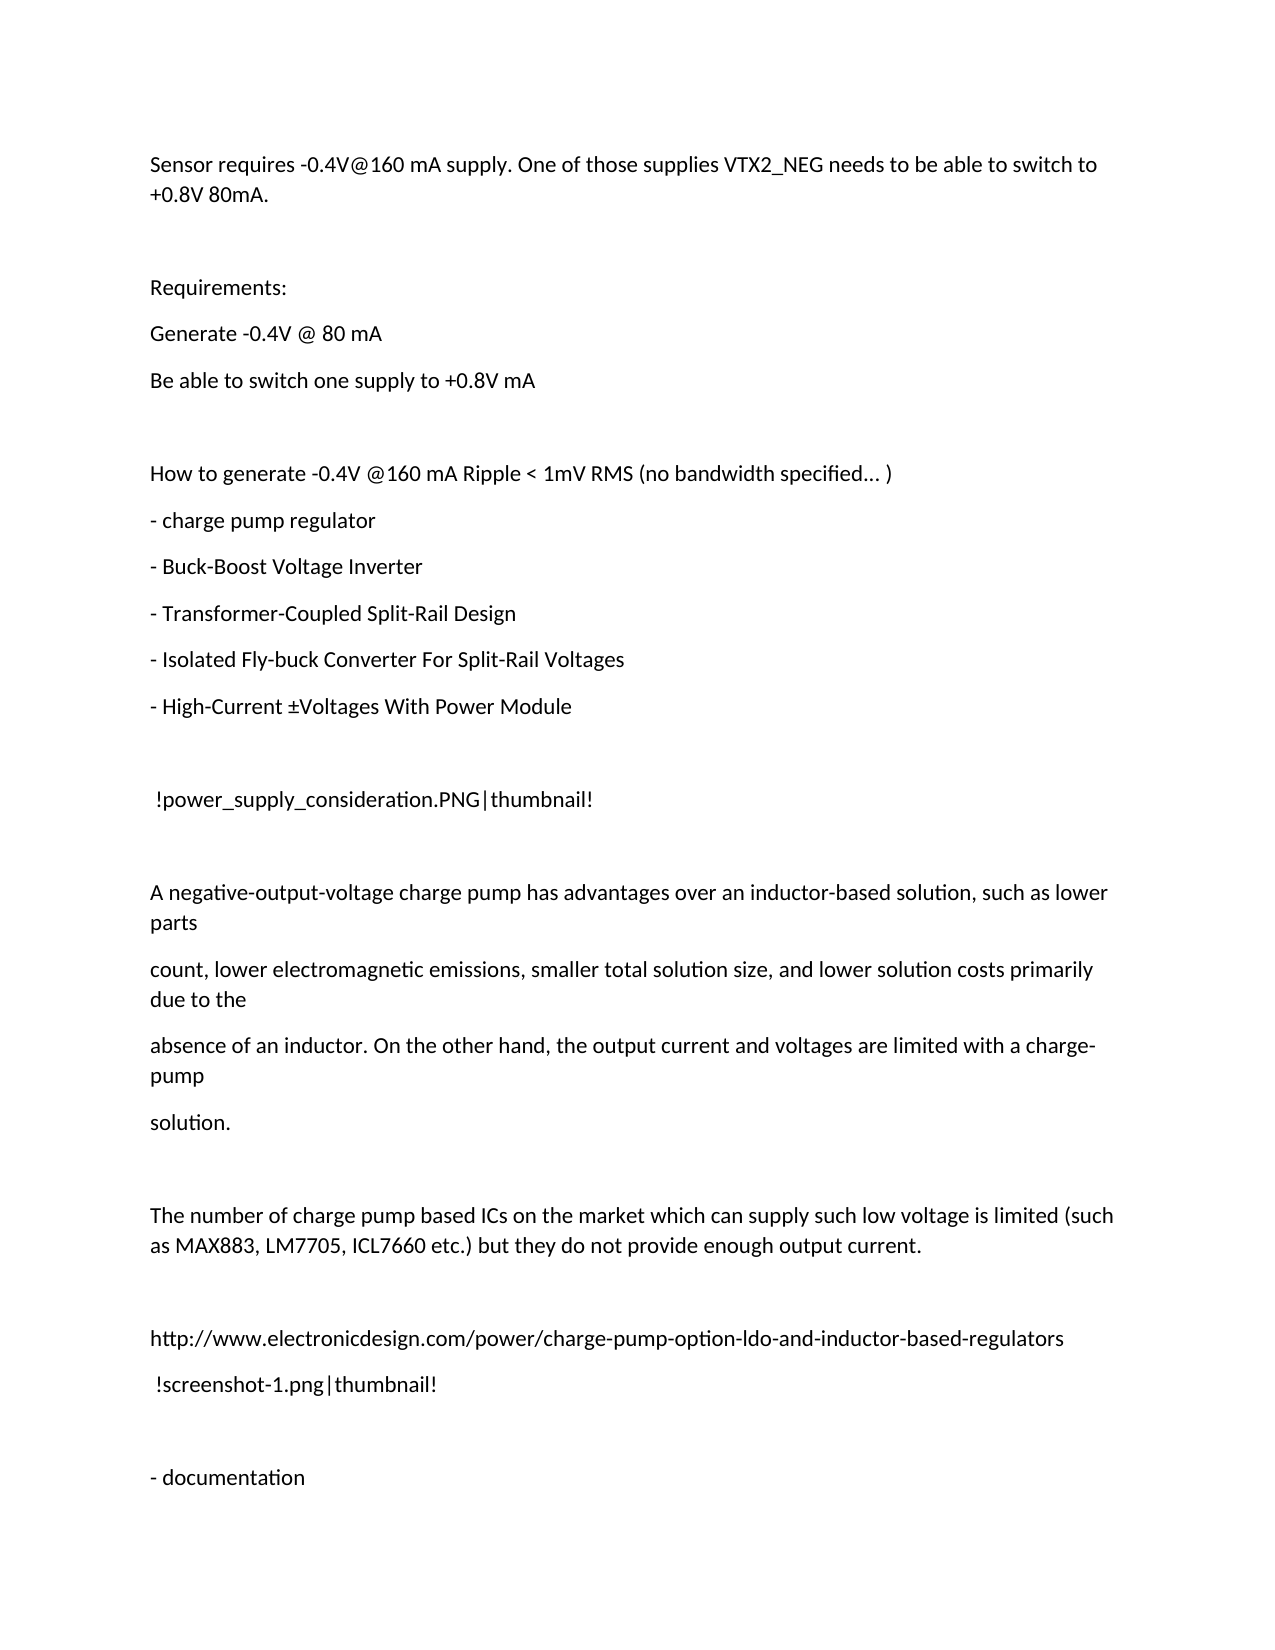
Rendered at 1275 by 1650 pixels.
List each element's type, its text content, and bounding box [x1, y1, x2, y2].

text A negative-output-voltage charge pump has advantages over an inductor-based solution, such as lower parts [150, 878, 1125, 936]
text - Transformer-Coupled Split-Rail Design [150, 599, 1125, 627]
text count, lower electromagnetic emissions, smaller total solution size, and lower solution costs primarily due to the [150, 955, 1125, 1013]
text Be able to switch one supply to +0.8V mA [150, 366, 1125, 394]
text - High-Current ±Voltages With Power Module [150, 692, 1125, 720]
text solution. [150, 1108, 1125, 1136]
text How to generate -0.4V @160 mA Ripple < 1mV RMS (no bandwidth specified... ) [150, 459, 1125, 487]
text - Buck-Boost Voltage Inverter [150, 552, 1125, 580]
text - documentation [150, 1463, 1125, 1492]
text - charge pump regulator [150, 506, 1125, 534]
text !power_supply_consideration.PNG|thumbnail! [150, 785, 1125, 813]
text absence of an inductor. On the other hand, the output current and voltages are limited with a charge-pump [150, 1031, 1125, 1089]
text The number of charge pump based ICs on the market which can supply such low voltage is limited (such as MAX883, LM7705, ICL7660 etc.) but they do not provide enough output current. [150, 1201, 1125, 1259]
text Generate -0.4V @ 80 mA [150, 319, 1125, 348]
text Requirements: [150, 273, 1125, 301]
text !screenshot-1.png|thumbnail! [150, 1370, 1125, 1398]
text Sensor requires -0.4V@160 mA supply. One of those supplies VTX2_NEG needs to be able to switch to +0.8V 80mA. [150, 150, 1125, 208]
text - Isolated Fly-buck Converter For Split-Rail Voltages [150, 646, 1125, 673]
text http://www.electronicdesign.com/power/charge-pump-option-ldo-and-inductor-based-regulators [150, 1324, 1125, 1352]
